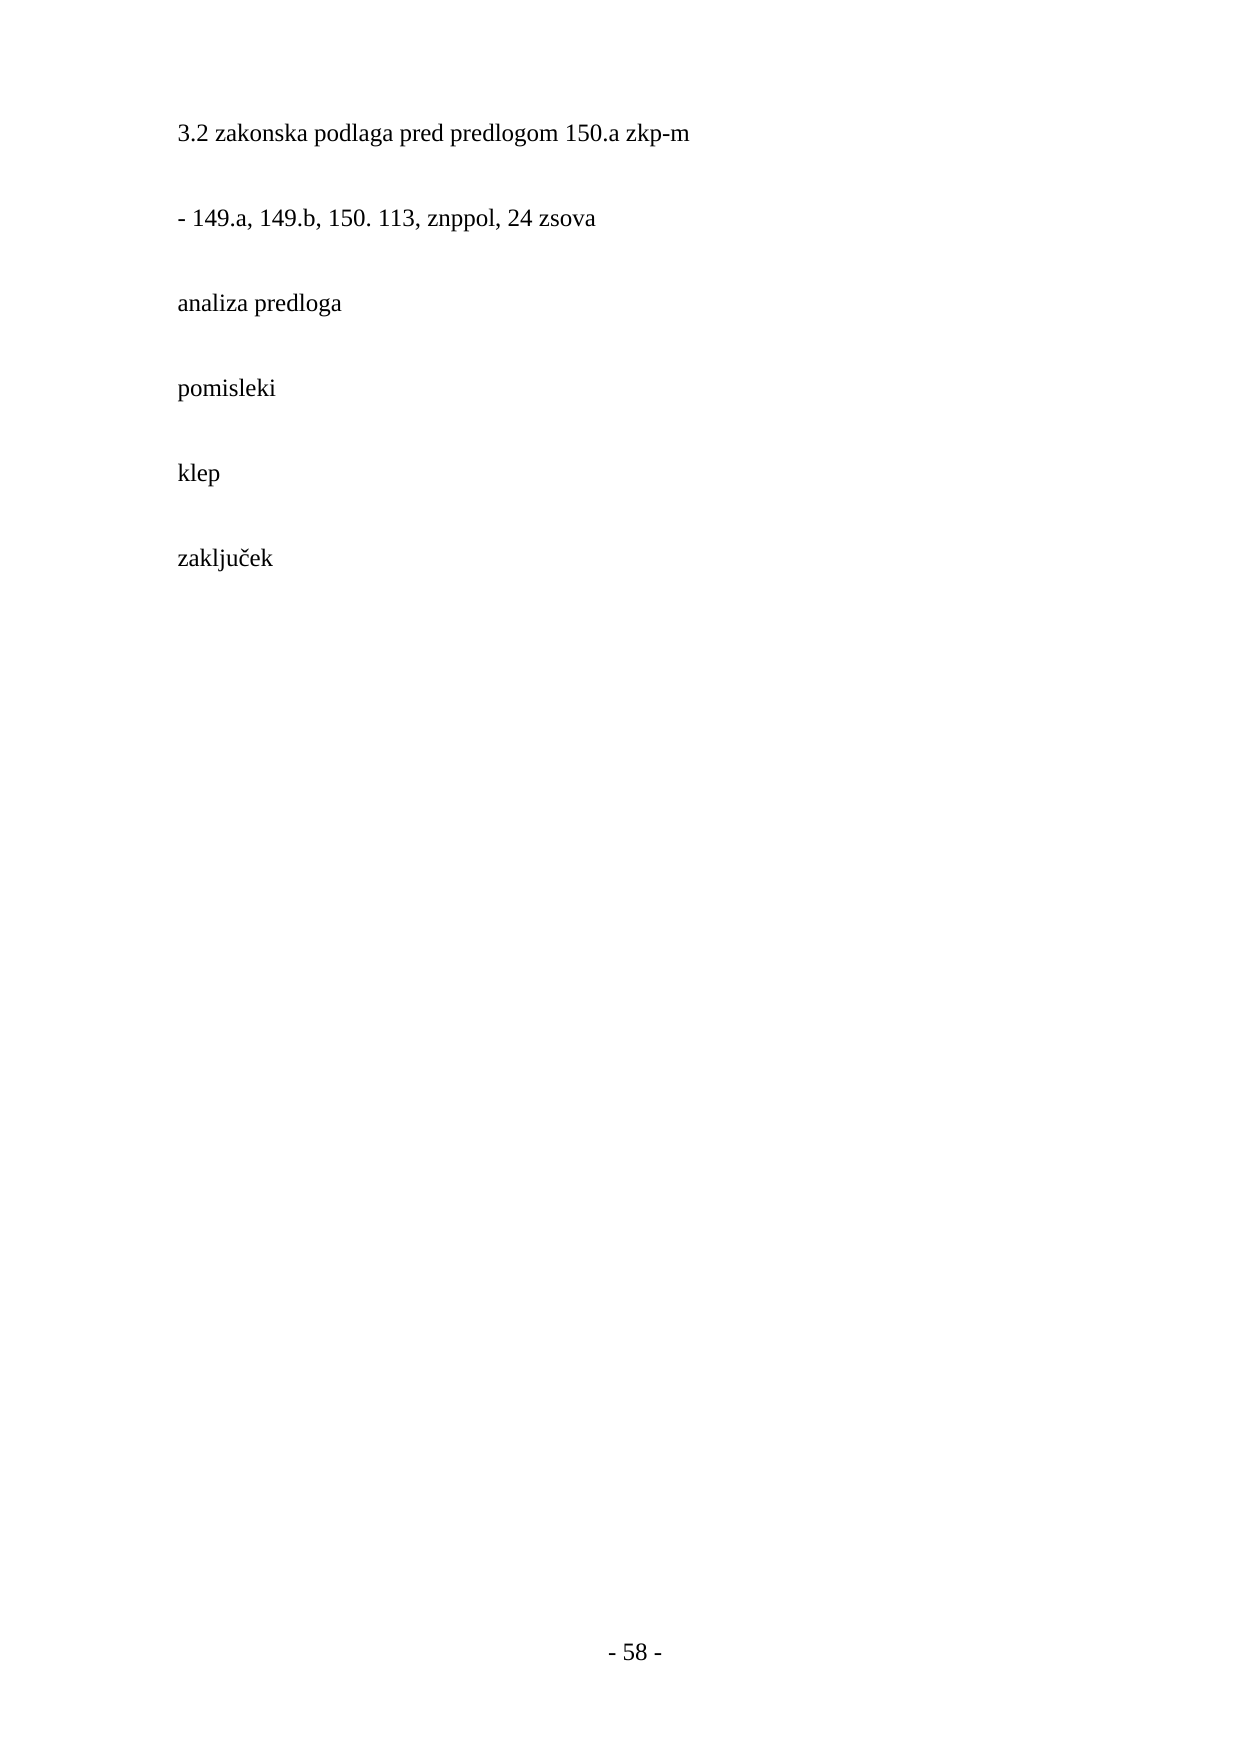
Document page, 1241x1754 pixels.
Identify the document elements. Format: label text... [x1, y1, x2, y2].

text analiza predloga [177, 288, 1093, 317]
text zaključek [177, 543, 1093, 572]
text pomisleki [177, 373, 1093, 402]
text - 149.a, 149.b, 150. 113, znppol, 24 zsova [177, 203, 1093, 232]
text 3.2 zakonska podlaga pred predlogom 150.a zkp-m [177, 118, 1093, 147]
text klep [177, 458, 1093, 487]
